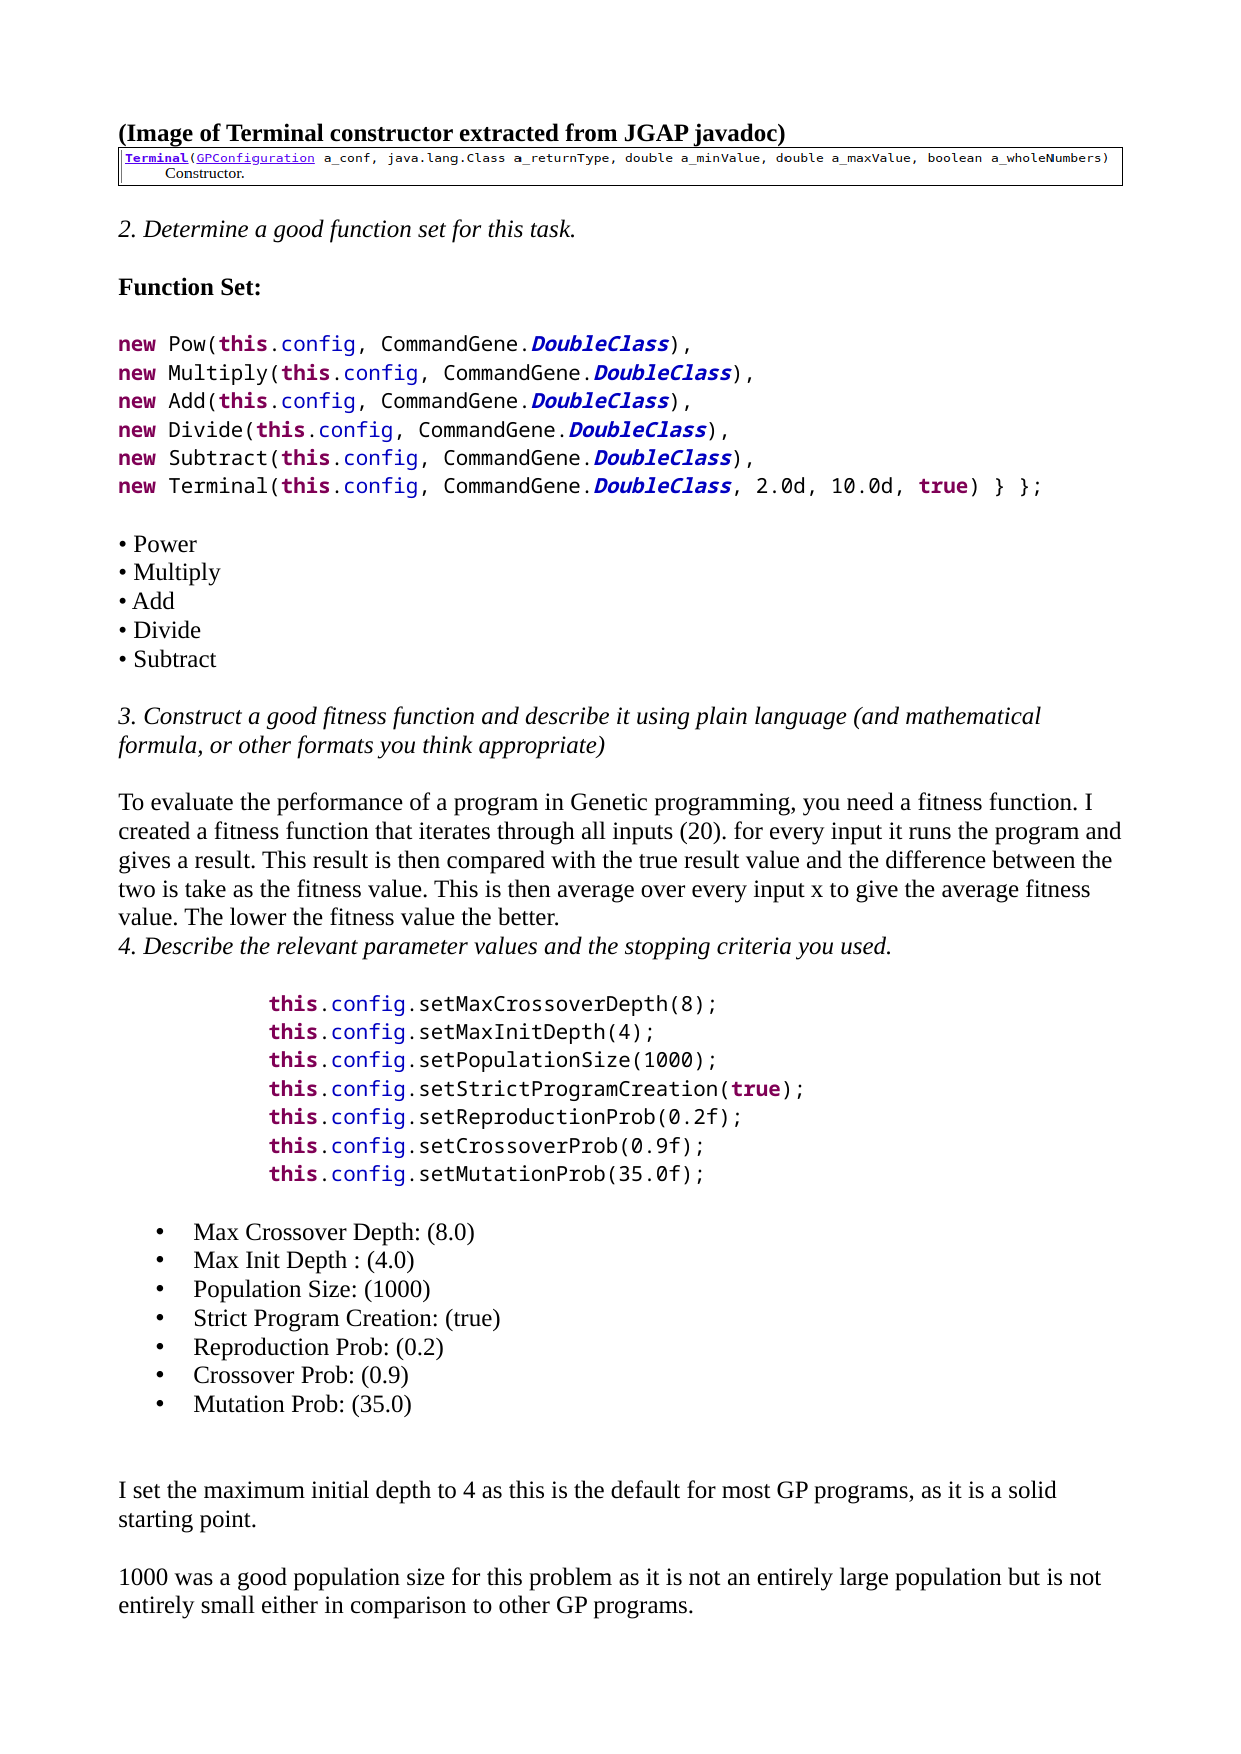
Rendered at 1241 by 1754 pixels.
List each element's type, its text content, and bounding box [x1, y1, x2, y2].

text 1000 was a good population size for this problem as it is not an entirely large population but is not entirely small either in comparison to other GP programs. [118, 1562, 1122, 1619]
text • Add [118, 586, 1122, 615]
picture [121, 150, 1119, 183]
text this.config.setMaxInitDepth(4); [118, 1017, 1122, 1046]
text To evaluate the performance of a program in Genetic programming, you need a fitness function. I created a fitness function that iterates through all inputs (20). for every input it runs the program and gives a result. This result is then compared with the true result value and the difference between the two is take as the fitness value. This is then average over every input x to give the average fitness value. The lower the fitness value the better. [118, 787, 1122, 931]
text Function Set: [118, 272, 1122, 301]
text new Pow(this.config, CommandGene.DoubleClass), [118, 329, 1122, 358]
text (Image of Terminal constructor extracted from JGAP javadoc) [118, 118, 1122, 147]
text • Divide [118, 615, 1122, 644]
list Strict Program Creation: (true) [156, 1303, 1122, 1332]
list Crossover Prob: (0.9) [156, 1360, 1122, 1389]
list Mutation Prob: (35.0) [156, 1389, 1122, 1418]
list Population Size: (1000) [156, 1274, 1122, 1303]
text new Terminal(this.config, CommandGene.DoubleClass, 2.0d, 10.0d, true) } }; [118, 472, 1122, 500]
text this.config.setCrossoverProb(0.9f); [118, 1131, 1122, 1159]
text new Subtract(this.config, CommandGene.DoubleClass), [118, 443, 1122, 472]
text this.config.setReproductionProb(0.2f); [118, 1102, 1122, 1131]
list Reproduction Prob: (0.2) [156, 1332, 1122, 1360]
text new Divide(this.config, CommandGene.DoubleClass), [118, 415, 1122, 443]
list Max Crossover Depth: (8.0) [156, 1217, 1122, 1245]
list Max Init Depth : (4.0) [156, 1245, 1122, 1274]
text this.config.setMutationProb(35.0f); [118, 1159, 1122, 1188]
text I set the maximum initial depth to 4 as this is the default for most GP programs, as it is a solid starting point. [118, 1475, 1122, 1533]
text 4. Describe the relevant parameter values and the stopping criteria you used. [118, 931, 1122, 960]
text new Add(this.config, CommandGene.DoubleClass), [118, 386, 1122, 415]
text this.config.setStrictProgramCreation(true); [118, 1074, 1122, 1102]
text this.config.setPopulationSize(1000); [118, 1046, 1122, 1074]
text • Power [118, 529, 1122, 557]
text 3. Construct a good fitness function and describe it using plain language (and mathematical formula, or other formats you think appropriate) [118, 701, 1122, 759]
text this.config.setMaxCrossoverDepth(8); [118, 989, 1122, 1017]
text • Multiply [118, 557, 1122, 586]
text new Multiply(this.config, CommandGene.DoubleClass), [118, 358, 1122, 386]
text • Subtract [118, 644, 1122, 672]
text 2. Determine a good function set for this task. [118, 214, 1122, 243]
